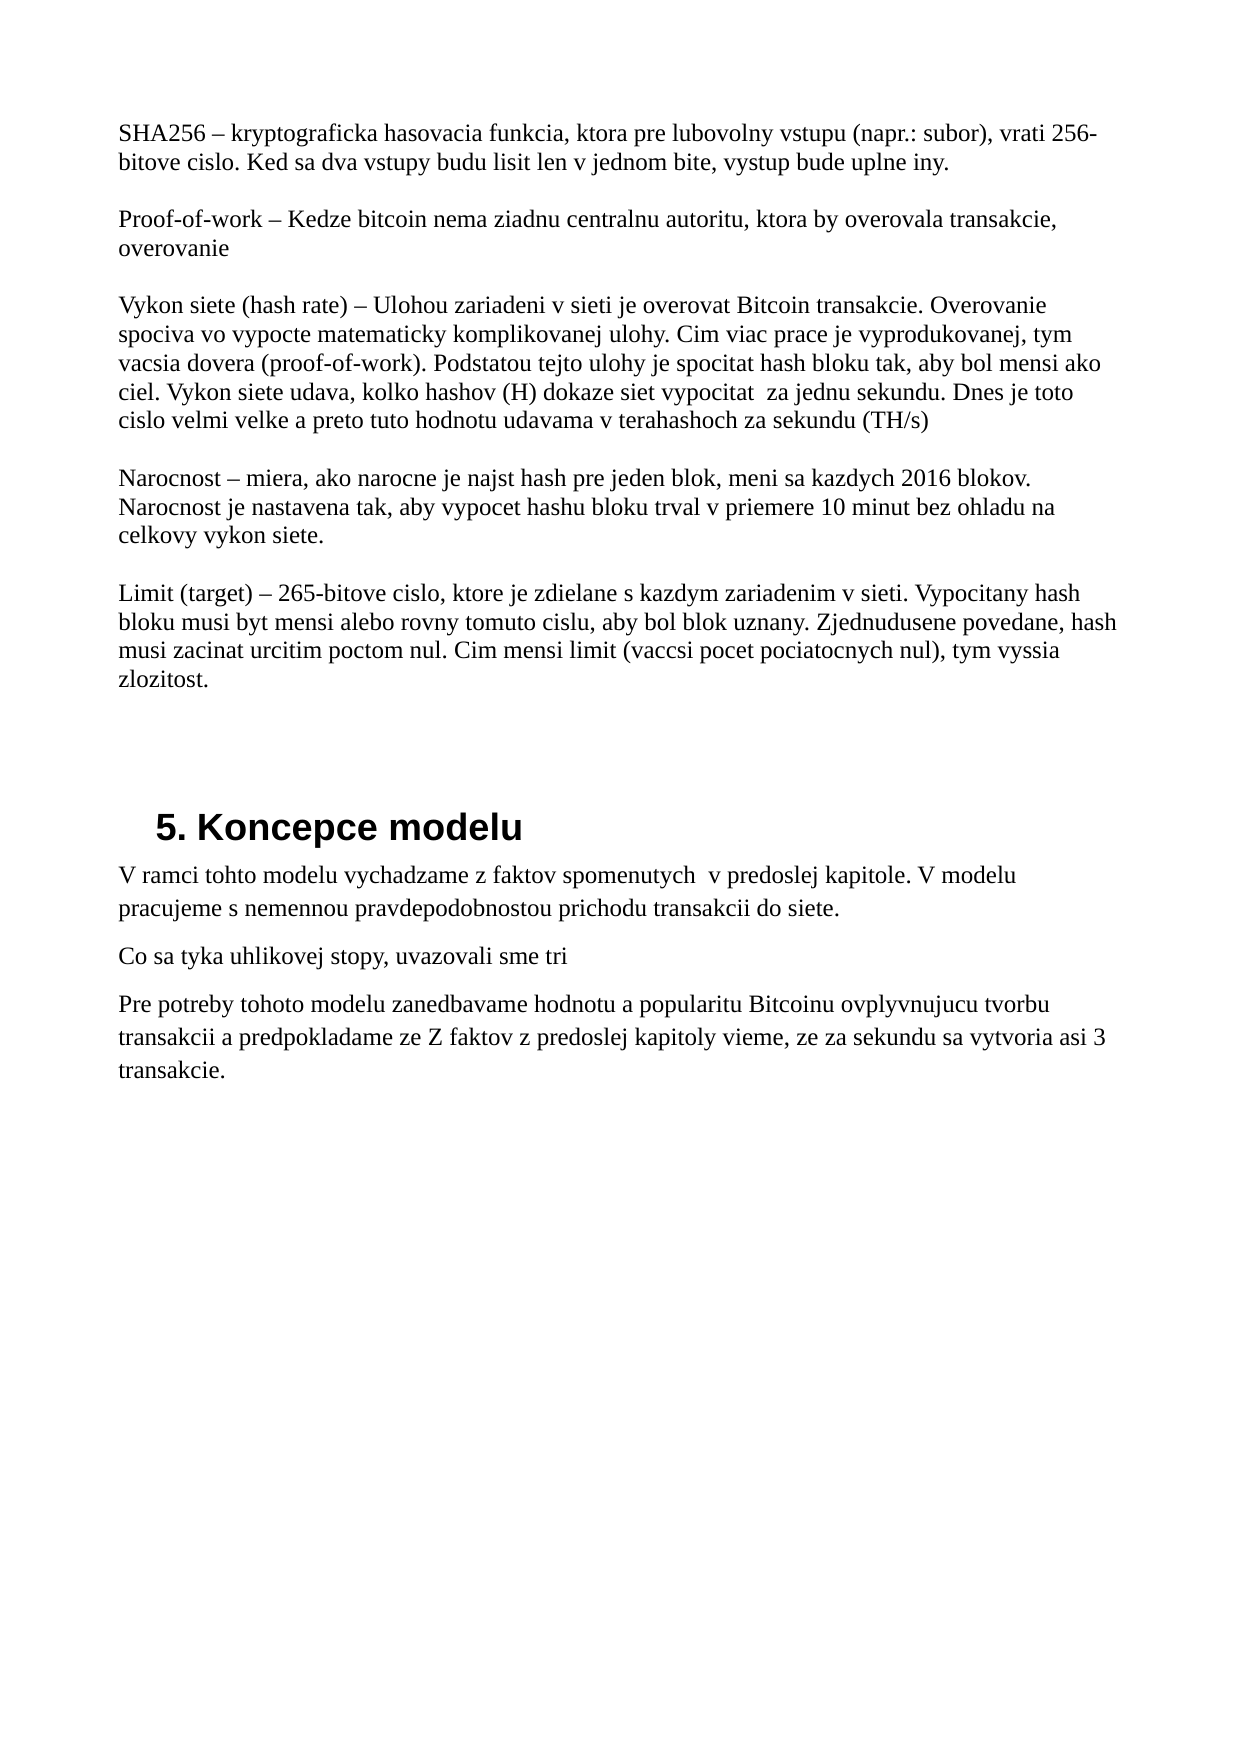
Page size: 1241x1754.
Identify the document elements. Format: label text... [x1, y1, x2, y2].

text Pre potreby tohoto modelu zanedbavame hodnotu a popularitu Bitcoinu ovplyvnujucu tvorbu transakcii a predpokladame ze Z faktov z predoslej kapitoly vieme, ze za sekundu sa vytvoria asi 3 transakcie. [118, 989, 1122, 1083]
subtitle Koncepce modelu [155, 804, 1122, 848]
text SHA256 – kryptograficka hasovacia funkcia, ktora pre lubovolny vstupu (napr.: subor), vrati 256-bitove cislo. Ked sa dva vstupy budu lisit len v jednom bite, vystup bude uplne iny. [118, 118, 1122, 176]
text Proof-of-work – Kedze bitcoin nema ziadnu centralnu autoritu, ktora by overovala transakcie, overovanie [118, 204, 1122, 262]
text Co sa tyka uhlikovej stopy, uvazovali sme tri [118, 941, 1122, 970]
text V ramci tohto modelu vychadzame z faktov spomenutych v predoslej kapitole. V modelu pracujeme s nemennou pravdepodobnostou prichodu transakcii do siete. [118, 861, 1122, 922]
text Limit (target) – 265-bitove cislo, ktore je zdielane s kazdym zariadenim v sieti. Vypocitany hash bloku musi byt mensi alebo rovny tomuto cislu, aby bol blok uznany. Zjednudusene povedane, hash musi zacinat urcitim poctom nul. Cim mensi limit (vaccsi pocet pociatocnych nul), tym vyssia zlozitost. [118, 578, 1122, 693]
text Narocnost – miera, ako narocne je najst hash pre jeden blok, meni sa kazdych 2016 blokov. Narocnost je nastavena tak, aby vypocet hashu bloku trval v priemere 10 minut bez ohladu na celkovy vykon siete. [118, 463, 1122, 549]
text Vykon siete (hash rate) – Ulohou zariadeni v sieti je overovat Bitcoin transakcie. Overovanie spociva vo vypocte matematicky komplikovanej ulohy. Cim viac prace je vyprodukovanej, tym vacsia dovera (proof-of-work). Podstatou tejto ulohy je spocitat hash bloku tak, aby bol mensi ako ciel. Vykon siete udava, kolko hashov (H) dokaze siet vypocitat za jednu sekundu. Dnes je toto cislo velmi velke a preto tuto hodnotu udavama v terahashoch za sekundu (TH/s) [118, 291, 1122, 434]
